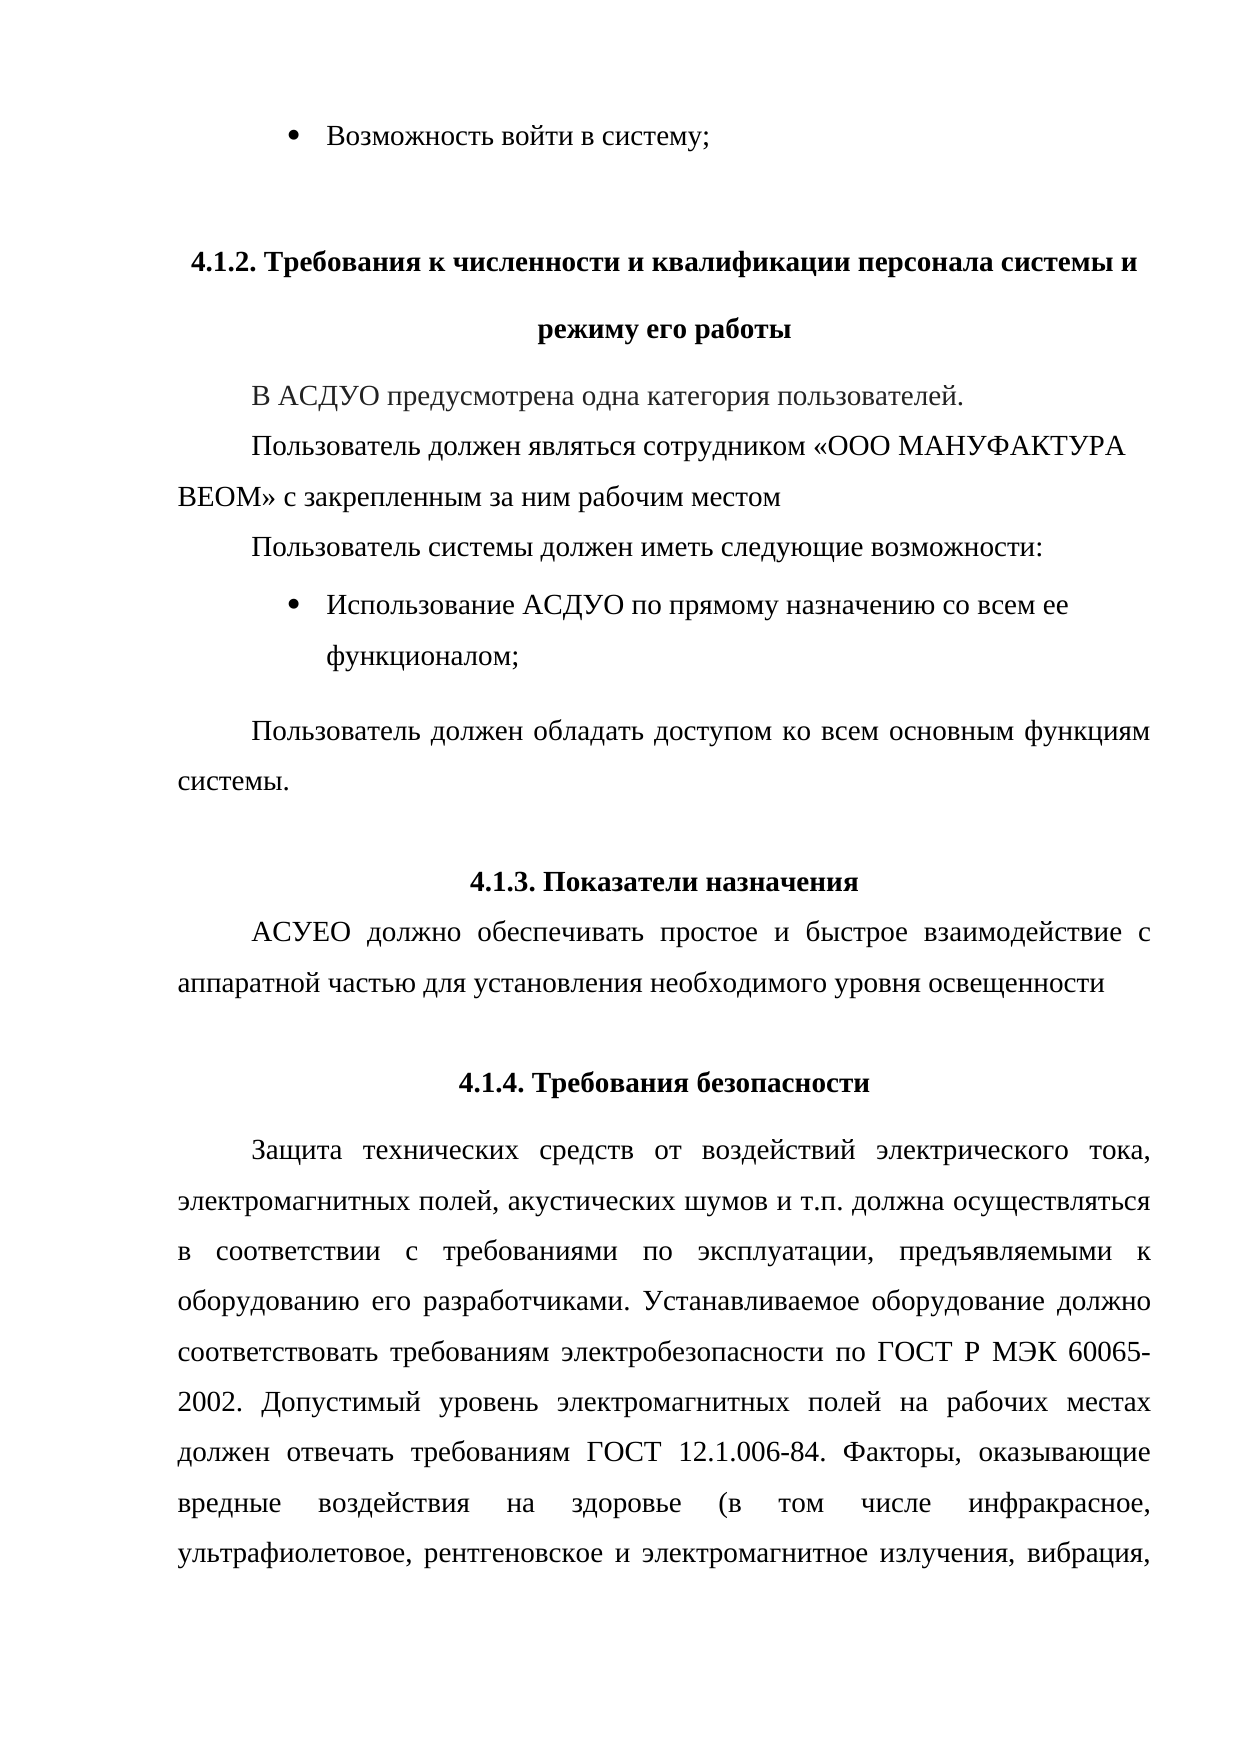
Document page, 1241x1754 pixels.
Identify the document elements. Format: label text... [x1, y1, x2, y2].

text В АСДУО предусмотрена одна категория пользователей. [177, 378, 1152, 412]
list АСУЕО должно обеспечивать простое и быстрое взаимодействие с аппаратной частью для установления необходимого уровня освещенности [177, 914, 1152, 998]
text Защита технических средств от воздействий электрического тока, электромагнитных полей, акустических шумов и т.п. должна осуществляться в соответствии с требованиями по эксплуатации, предъявляемыми к оборудованию его разработчиками. Устанавливаемое оборудование должно соответствовать требованиям электробезопасности по ГОСТ Р МЭК 60065-2002. Допустимый уровень электромагнитных полей на рабочих местах должен отвечать требованиям ГОСТ 12.1.006-84. Факторы, оказывающие вредные воздействия на здоровье (в том числе инфракрасное, ультрафиолетовое, рентгеновское и электромагнитное излучения, вибрация, [177, 1132, 1152, 1568]
subtitle 4.1.3. Показатели назначения [177, 864, 1152, 898]
list Возможность войти в систему; [288, 118, 1152, 152]
text Пользователь должен являться сотрудником «ООО МАНУФАКТУРА ВЕОМ» с закрепленным за ним рабочим местом [177, 428, 1152, 512]
list Использование АСДУО по прямому назначению со всем ее функционалом; [288, 587, 1152, 671]
text Пользователь должен обладать доступом ко всем основным функциям системы. [177, 713, 1152, 797]
text Пользователь системы должен иметь следующие возможности: [177, 529, 1152, 562]
subtitle 4.1.2. Требования к численности и квалификации персонала системы и режиму его работы [177, 244, 1152, 344]
subtitle 4.1.4. Требования безопасности [177, 1065, 1152, 1099]
